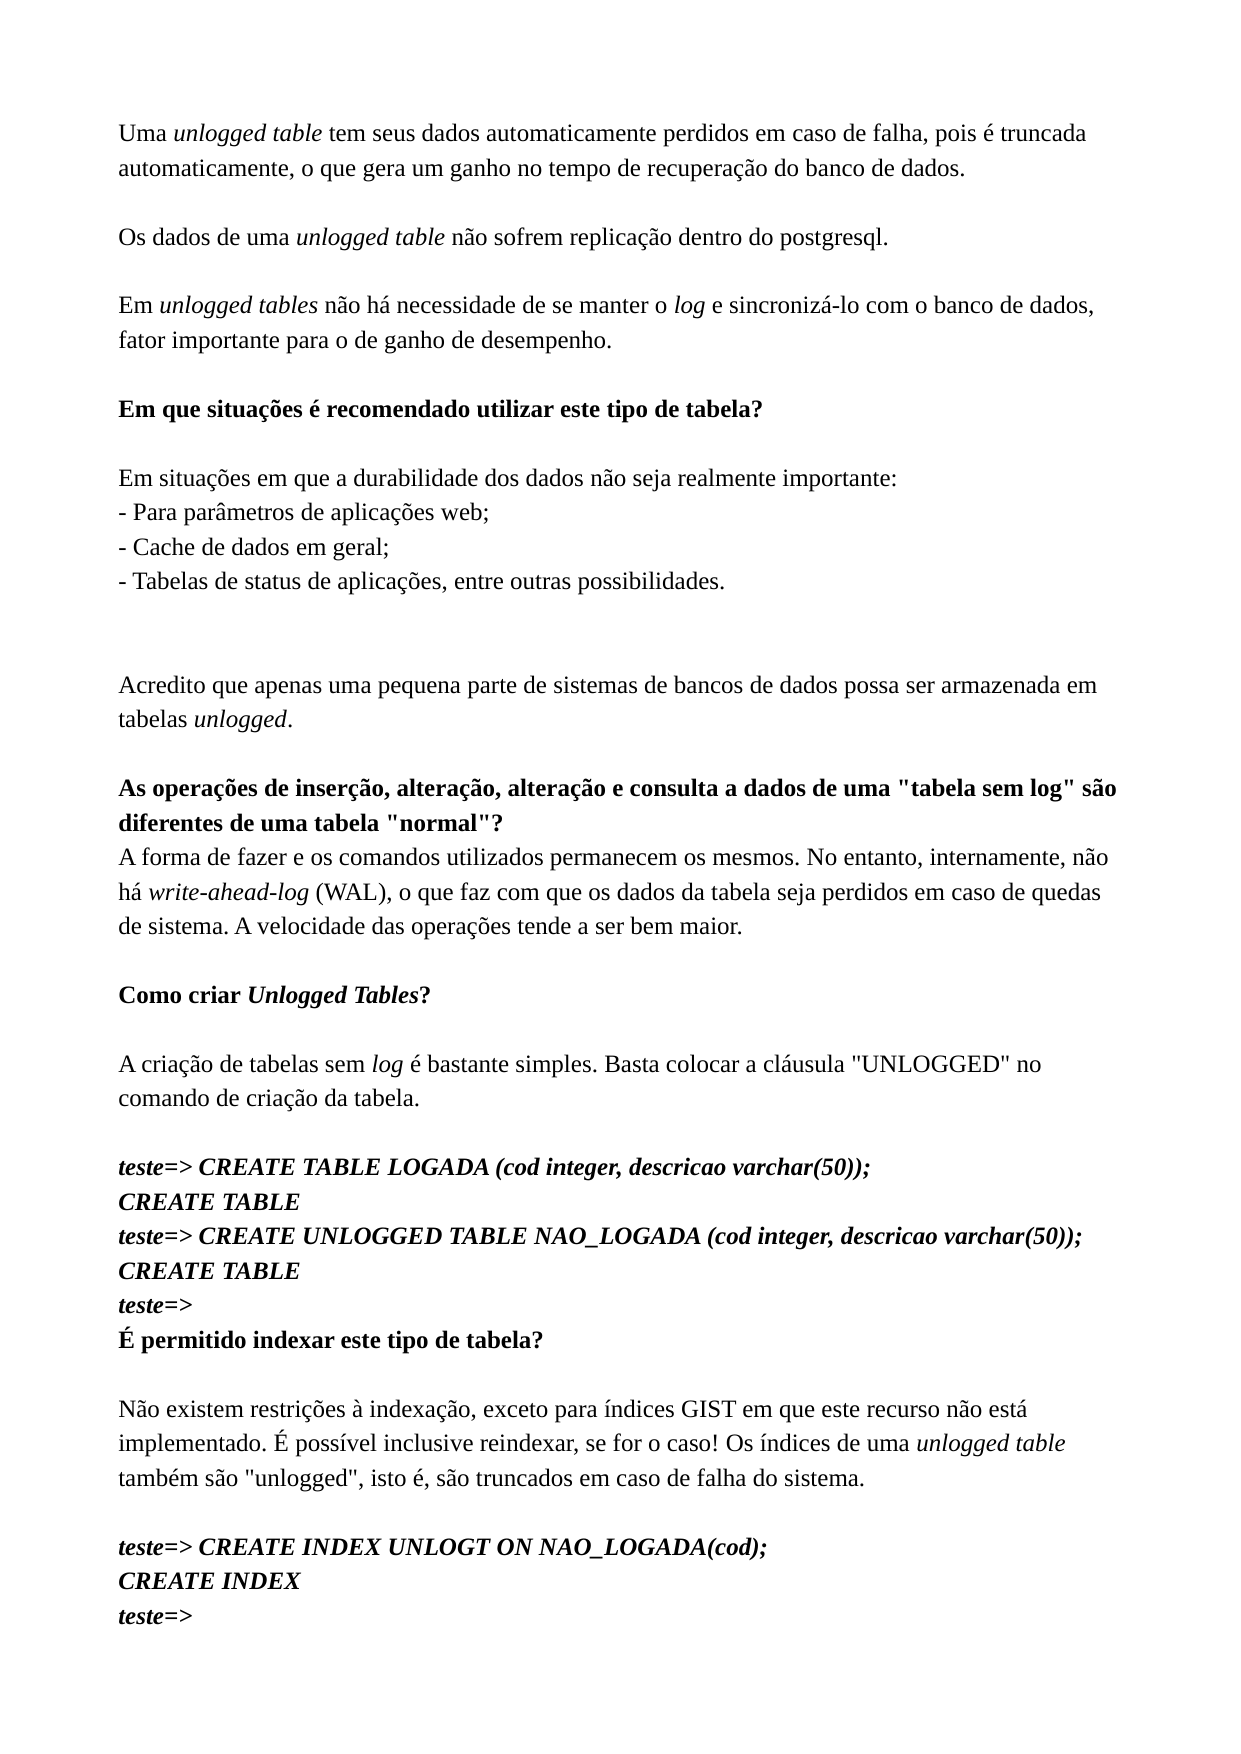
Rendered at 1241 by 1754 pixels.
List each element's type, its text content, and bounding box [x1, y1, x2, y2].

text Uma unlogged table tem seus dados automaticamente perdidos em caso de falha, pois é truncada automaticamente, o que gera um ganho no tempo de recuperação do banco de dados. Os dados de uma unlogged table não sofrem replicação dentro do postgresql. Em unlogged tables não há necessidade de se manter o log e sincronizá-lo com o banco de dados, fator importante para o de ganho de desempenho. Em que situações é recomendado utilizar este tipo de tabela? Em situações em que a durabilidade dos dados não seja realmente importante: - Para parâmetros de aplicações web; - Cache de dados em geral; - Tabelas de status de aplicações, entre outras possibilidades. Acredito que apenas uma pequena parte de sistemas de bancos de dados possa ser armazenada em tabelas unlogged. As operações de inserção, alteração, alteração e consulta a dados de uma "tabela sem log" são diferentes de uma tabela "normal"? A forma de fazer e os comandos utilizados permanecem os mesmos. No entanto, internamente, não há write-ahead-log (WAL), o que faz com que os dados da tabela seja perdidos em caso de quedas de sistema. A velocidade das operações tende a ser bem maior. Como criar Unlogged Tables? A criação de tabelas sem log é bastante simples. Basta colocar a cláusula "UNLOGGED" no comando de criação da tabela. teste=> CREATE TABLE LOGADA (cod integer, descricao varchar(50)); CREATE TABLE teste=> CREATE UNLOGGED TABLE NAO_LOGADA (cod integer, descricao varchar(50)); CREATE TABLE teste=> É permitido indexar este tipo de tabela? Não existem restrições à indexação, exceto para índices GIST em que este recurso não está implementado. É possível inclusive reindexar, se for o caso! Os índices de uma unlogged table também são "unlogged", isto é, são truncados em caso de falha do sistema. teste=> CREATE INDEX UNLOGT ON NAO_LOGADA(cod); CREATE INDEX teste=> [118, 118, 1122, 1629]
